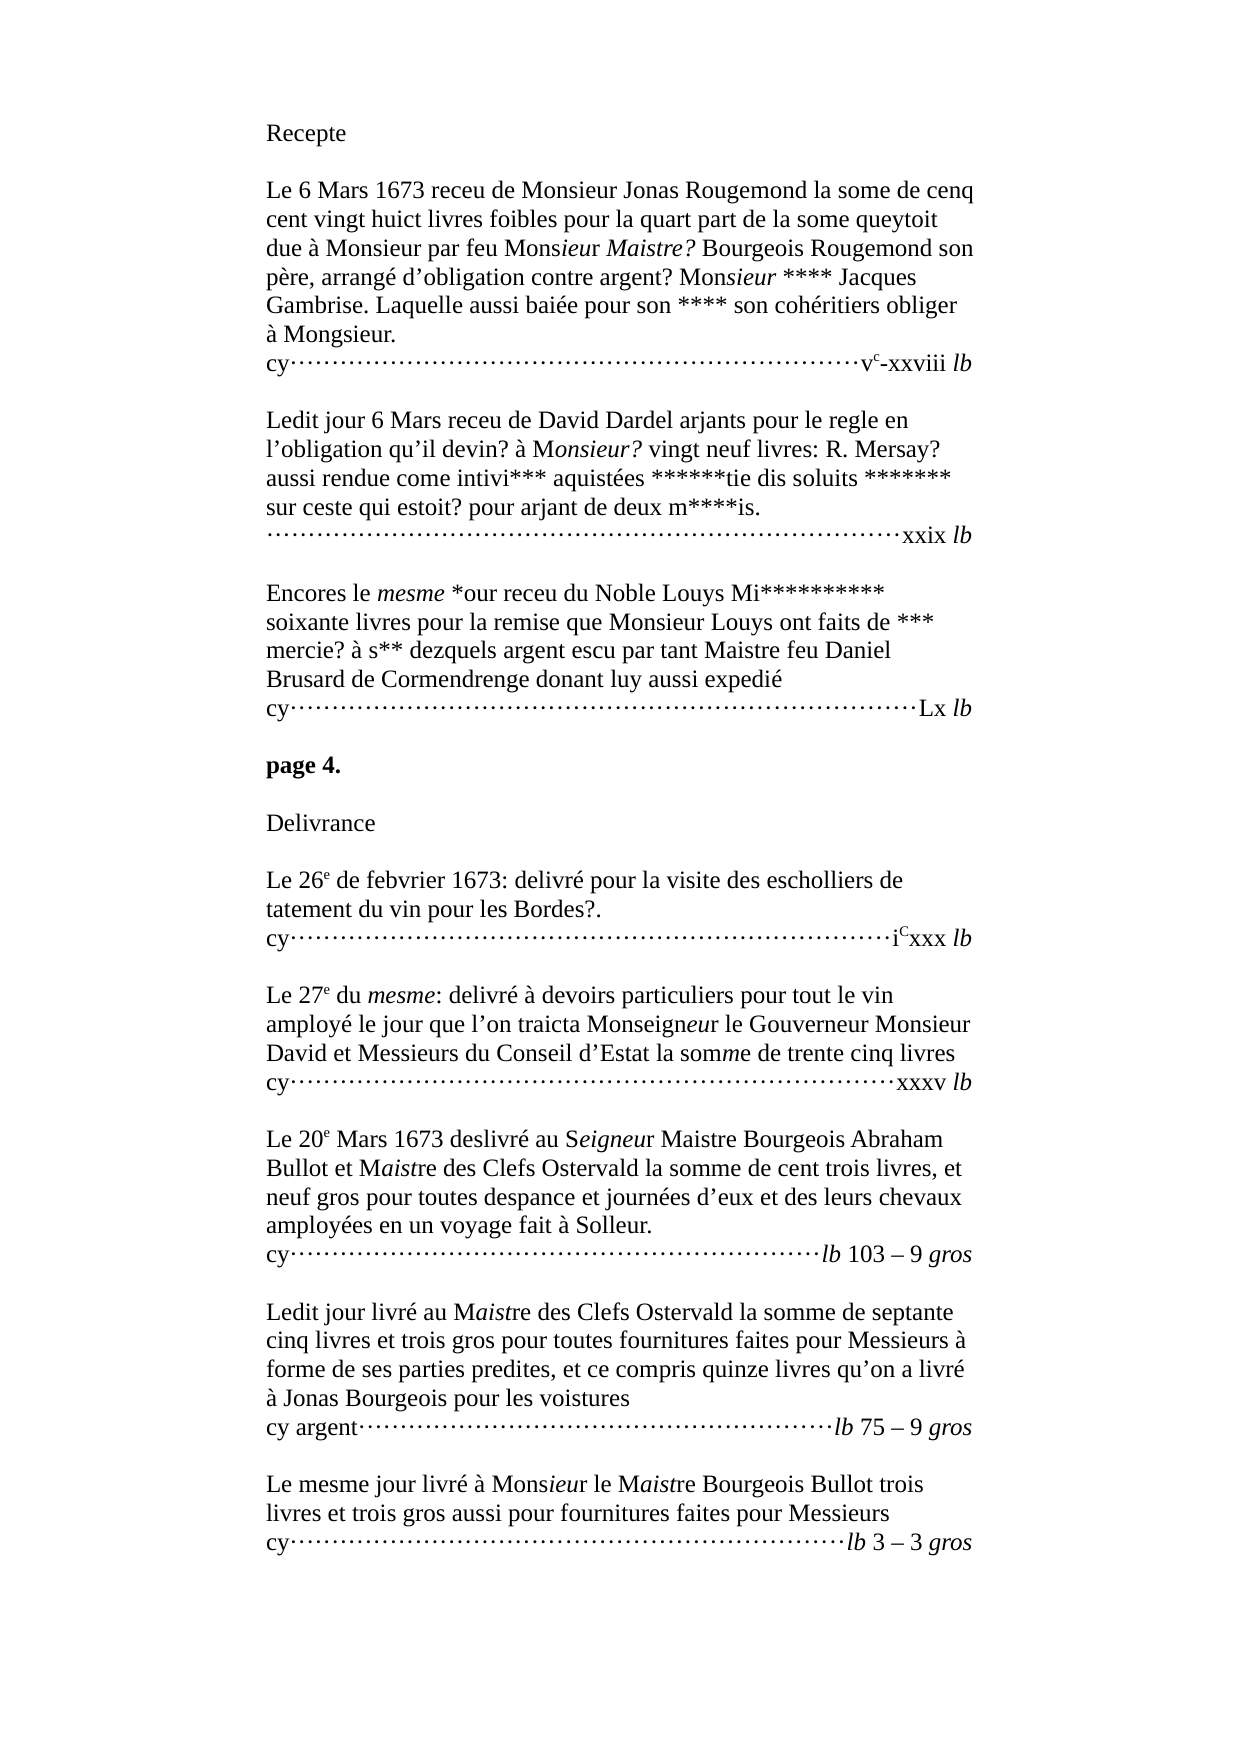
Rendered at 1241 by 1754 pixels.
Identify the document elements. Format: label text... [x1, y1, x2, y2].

text Le 6 Mars 1673 receu de Monsieur Jonas Rougemond la some de cenq cent vingt huict livres foibles pour la quart part de la some queytoit due à Monsieur par feu Monsieur Maistre? Bourgeois Rougemond son père, arrangé d’obligation contre argent? Monsieur **** Jacques Gambrise. Laquelle aussi baiée pour son **** son cohéritiers obliger à Mongsieur. [266, 176, 974, 348]
text cy vc-xxviii lb [266, 348, 974, 377]
text cy argent lb 75 – 9 gros [266, 1412, 974, 1441]
text cy xxxv lb [266, 1067, 974, 1096]
text Ledit jour livré au Maistre des Clefs Ostervald la somme de septante cinq livres et trois gros pour toutes fournitures faites pour Messieurs à forme de ses parties predites, et ce compris quinze livres qu’on a livré à Jonas Bourgeois pour les voistures [266, 1297, 974, 1412]
text Recepte [266, 118, 974, 147]
text Le mesme jour livré à Monsieur le Maistre Bourgeois Bullot trois livres et trois gros aussi pour fournitures faites pour Messieurs [266, 1469, 974, 1527]
text Le 26e de febvrier 1673: delivré pour la visite des escholliers de tatement du vin pour les Bordes?. [266, 866, 974, 923]
text Le 27e du mesme: delivré à devoirs particuliers pour tout le vin amployé le jour que l’on traicta Monseigneur le Gouverneur Monsieur David et Messieurs du Conseil d’Estat la somme de trente cinq livres [266, 981, 974, 1067]
text Ledit jour 6 Mars receu de David Dardel arjants pour le regle en l’obligation qu’il devin? à Monsieur? vingt neuf livres: R. Mersay? aussi rendue come intivi*** aquistées ******tie dis soluits ******* sur ceste qui estoit? pour arjant de deux m****is. [266, 406, 974, 521]
text Encores le mesme *our receu du Noble Louys Mi********** soixante livres pour la remise que Monsieur Louys ont faits de *** mercie? à s** dezquels argent escu par tant Maistre feu Daniel Brusard de Cormendrenge donant luy aussi expedié [266, 578, 974, 693]
text cy lb 3 – 3 gros [266, 1527, 974, 1556]
text cy iCxxx lb [266, 923, 974, 952]
text cy lb 103 – 9 gros [266, 1239, 974, 1268]
text xxix lb [266, 521, 974, 549]
text Delivrance [266, 808, 974, 837]
text page 4. [266, 751, 974, 779]
text cy Lx lb [266, 693, 974, 722]
text Le 20e Mars 1673 deslivré au Seigneur Maistre Bourgeois Abraham Bullot et Maistre des Clefs Ostervald la somme de cent trois livres, et neuf gros pour toutes despance et journées d’eux et des leurs chevaux amployées en un voyage fait à Solleur. [266, 1124, 974, 1239]
